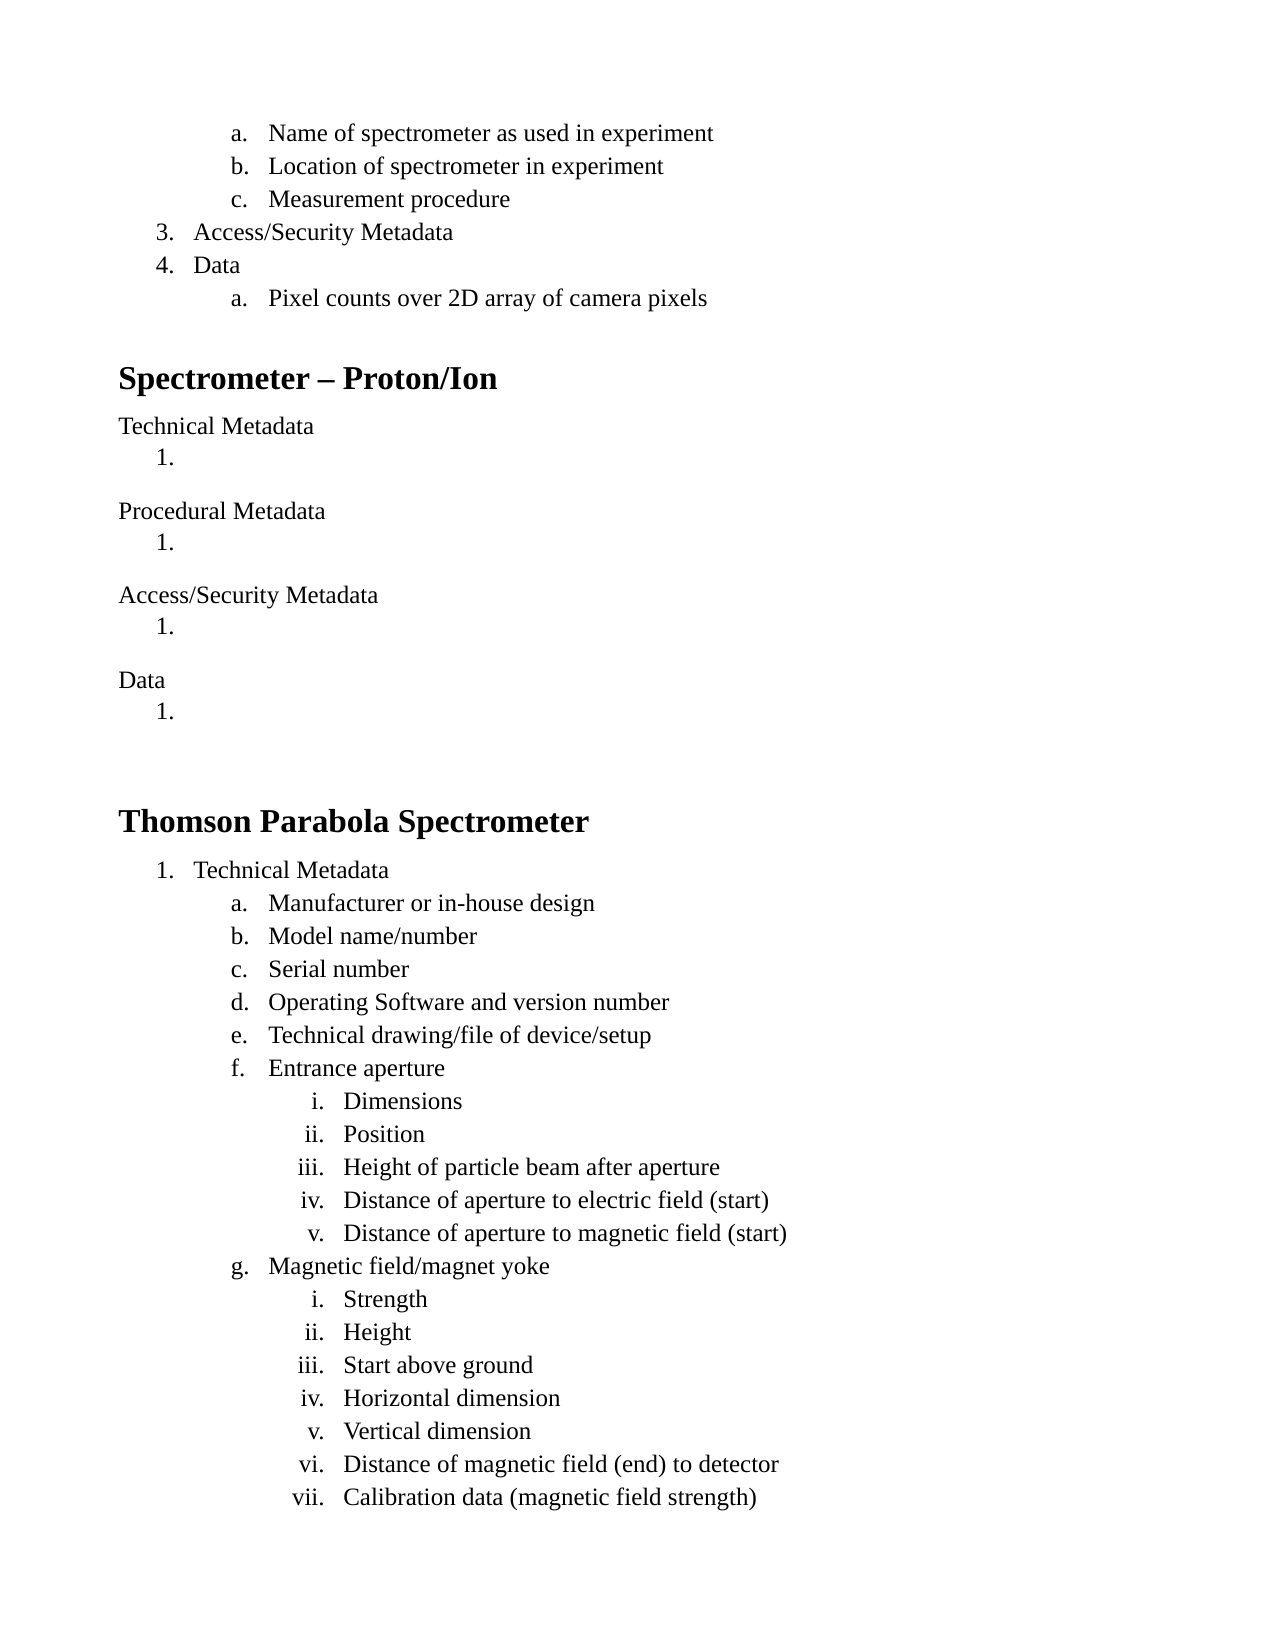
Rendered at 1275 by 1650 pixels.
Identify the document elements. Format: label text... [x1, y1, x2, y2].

subtitle Spectrometer – Proton/Ion [118, 358, 1157, 396]
list Distance of magnetic field (end) to detector [324, 1449, 1157, 1478]
subtitle Thomson Parabola Spectrometer [118, 801, 1157, 839]
text Technical Metadata [118, 411, 1157, 440]
list Operating Software and version number [231, 987, 1157, 1016]
list Vertical dimension [324, 1416, 1157, 1445]
list Height [324, 1317, 1157, 1346]
list Position [324, 1119, 1157, 1148]
list Measurement procedure [231, 184, 1157, 213]
list Distance of aperture to electric field (start) [324, 1185, 1157, 1214]
list Dimensions [324, 1086, 1157, 1114]
list Technical Metadata [156, 855, 1157, 883]
list Model name/number [231, 921, 1157, 949]
list Serial number [231, 954, 1157, 982]
list Data [156, 250, 1157, 279]
list Start above ground [324, 1350, 1157, 1379]
list Location of spectrometer in experiment [231, 151, 1157, 180]
list Calibration data (magnetic field strength) [324, 1482, 1157, 1511]
list Horizontal dimension [324, 1383, 1157, 1412]
list Magnetic field/magnet yoke [231, 1251, 1157, 1280]
list Technical drawing/file of device/setup [231, 1020, 1157, 1048]
text Procedural Metadata [118, 496, 1157, 525]
list Pixel counts over 2D array of camera pixels [231, 283, 1157, 312]
text Data [118, 665, 1157, 694]
list Entrance aperture [231, 1053, 1157, 1082]
list Height of particle beam after aperture [324, 1152, 1157, 1181]
list Strength [324, 1284, 1157, 1313]
text Access/Security Metadata [118, 581, 1157, 609]
list Distance of aperture to magnetic field (start) [324, 1218, 1157, 1247]
list Name of spectrometer as used in experiment [231, 118, 1157, 147]
list Access/Security Metadata [156, 217, 1157, 246]
list Manufacturer or in-house design [231, 888, 1157, 916]
